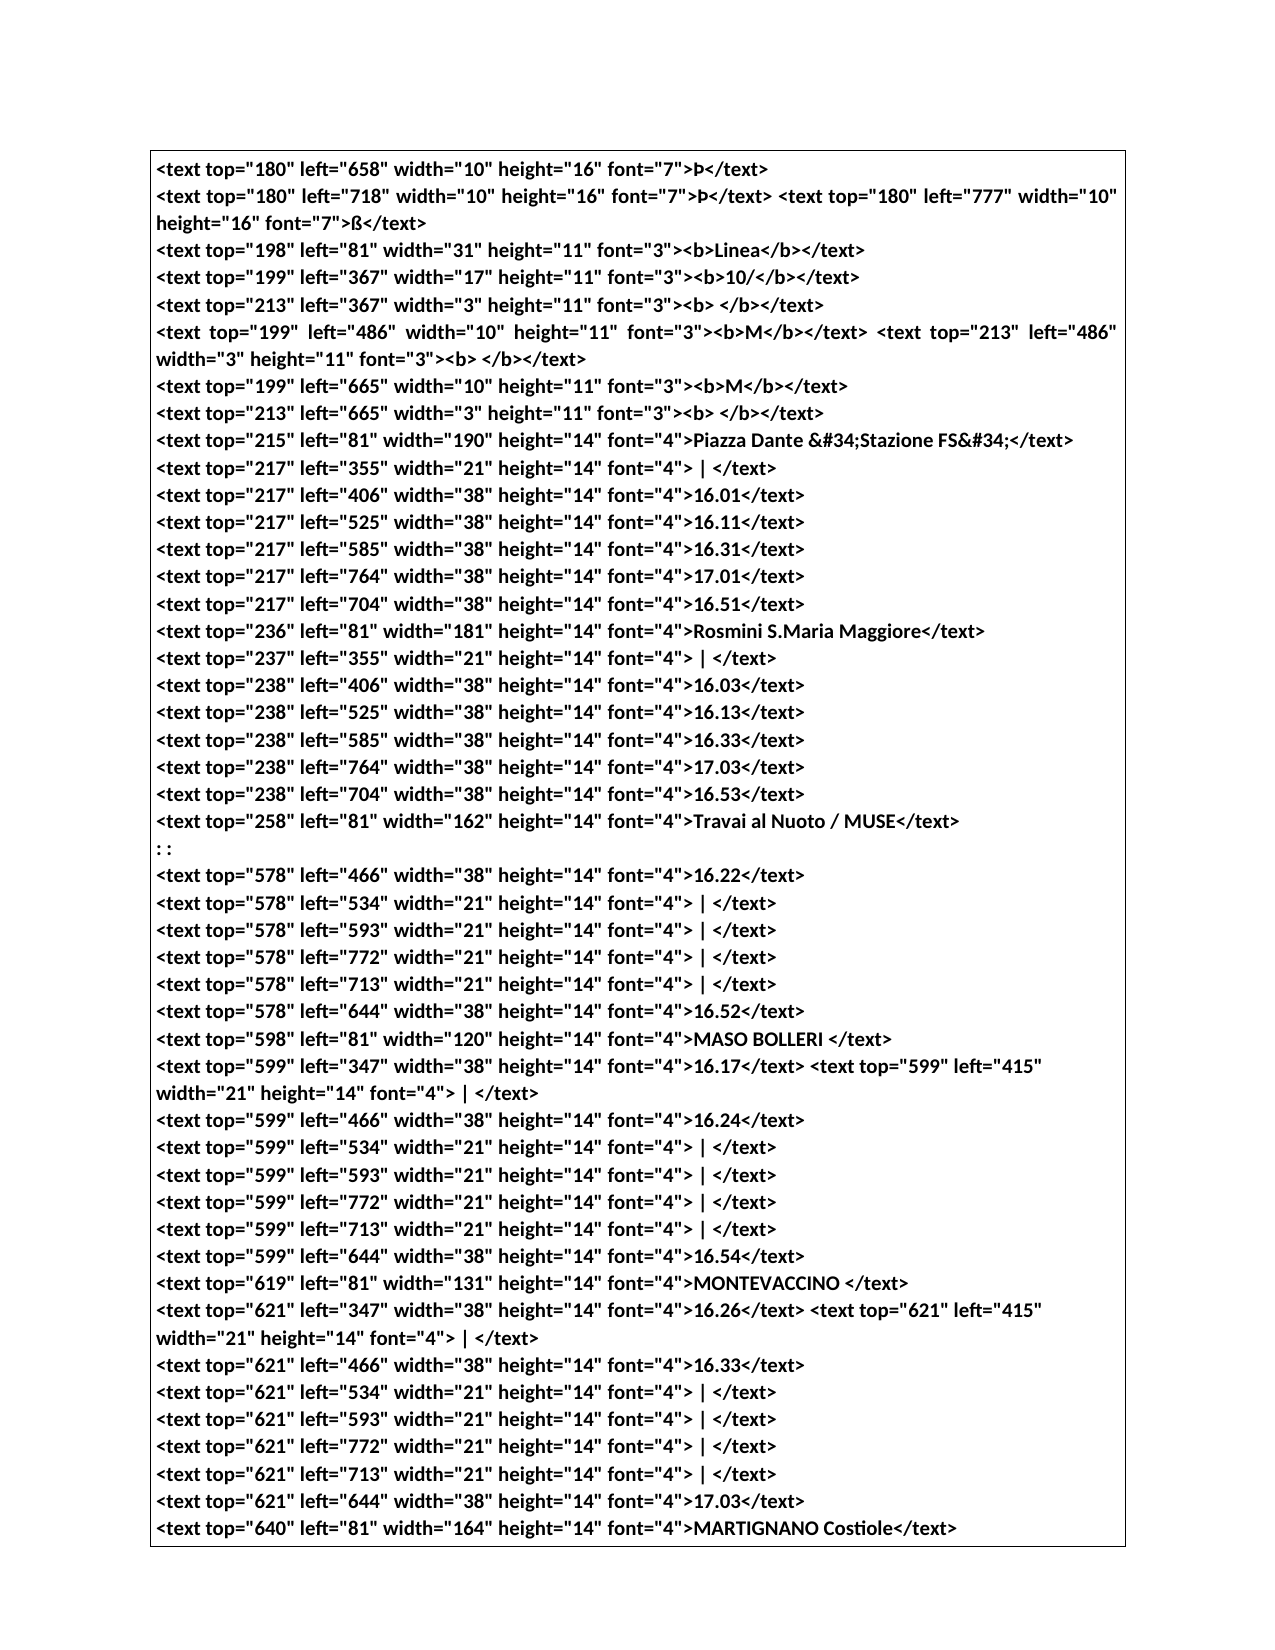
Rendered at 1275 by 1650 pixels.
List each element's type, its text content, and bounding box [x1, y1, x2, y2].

table_header <text top="180" left="658" width="10" height="16" font="7">Þ</text> <text top="180" left="718" width="10" height="16" font="7">Þ</text> <text top="180" left="777" width="10" height="16" font="7">ß</text> <text top="198" left="81" width="31" height="11" font="3"><b>Linea</b></text> <text top="199" left="367" width="17" height="11" font="3"><b>10/</b></text> <text top="213" left="367" width="3" height="11" font="3"><b> </b></text> <text top="199" left="486" width="10" height="11" font="3"><b>M</b></text> <text top="213" left="486" width="3" height="11" font="3"><b> </b></text> <text top="199" left="665" width="10" height="11" font="3"><b>M</b></text> <text top="213" left="665" width="3" height="11" font="3"><b> </b></text> <text top="215" left="81" width="190" height="14" font="4">Piazza Dante &#34;Stazione FS&#34;</text> <text top="217" left="355" width="21" height="14" font="4"> | </text> <text top="217" left="406" width="38" height="14" font="4">16.01</text> <text top="217" left="525" width="38" height="14" font="4">16.11</text> <text top="217" left="585" width="38" height="14" font="4">16.31</text> <text top="217" left="764" width="38" height="14" font="4">17.01</text> <text top="217" left="704" width="38" height="14" font="4">16.51</text> <text top="236" left="81" width="181" height="14" font="4">Rosmini S.Maria Maggiore</text> <text top="237" left="355" width="21" height="14" font="4"> | </text> <text top="238" left="406" width="38" height="14" font="4">16.03</text> <text top="238" left="525" width="38" height="14" font="4">16.13</text> <text top="238" left="585" width="38" height="14" font="4">16.33</text> <text top="238" left="764" width="38" height="14" font="4">17.03</text> <text top="238" left="704" width="38" height="14" font="4">16.53</text> <text top="258" left="81" width="162" height="14" font="4">Travai al Nuoto / MUSE</text> : : <text top="578" left="466" width="38" height="14" font="4">16.22</text> <text top="578" left="534" width="21" height="14" font="4"> | </text> <text top="578" left="593" width="21" height="14" font="4"> | </text> <text top="578" left="772" width="21" height="14" font="4"> | </text> <text top="578" left="713" width="21" height="14" font="4"> | </text> <text top="578" left="644" width="38" height="14" font="4">16.52</text> <text top="598" left="81" width="120" height="14" font="4">MASO BOLLERI </text> <text top="599" left="347" width="38" height="14" font="4">16.17</text> <text top="599" left="415" width="21" height="14" font="4"> | </text> <text top="599" left="466" width="38" height="14" font="4">16.24</text> <text top="599" left="534" width="21" height="14" font="4"> | </text> <text top="599" left="593" width="21" height="14" font="4"> | </text> <text top="599" left="772" width="21" height="14" font="4"> | </text> <text top="599" left="713" width="21" height="14" font="4"> | </text> <text top="599" left="644" width="38" height="14" font="4">16.54</text> <text top="619" left="81" width="131" height="14" font="4">MONTEVACCINO </text> <text top="621" left="347" width="38" height="14" font="4">16.26</text> <text top="621" left="415" width="21" height="14" font="4"> | </text> <text top="621" left="466" width="38" height="14" font="4">16.33</text> <text top="621" left="534" width="21" height="14" font="4"> | </text> <text top="621" left="593" width="21" height="14" font="4"> | </text> <text top="621" left="772" width="21" height="14" font="4"> | </text> <text top="621" left="713" width="21" height="14" font="4"> | </text> <text top="621" left="644" width="38" height="14" font="4">17.03</text> <text top="640" left="81" width="164" height="14" font="4">MARTIGNANO Costiole</text> [151, 151, 1125, 1546]
